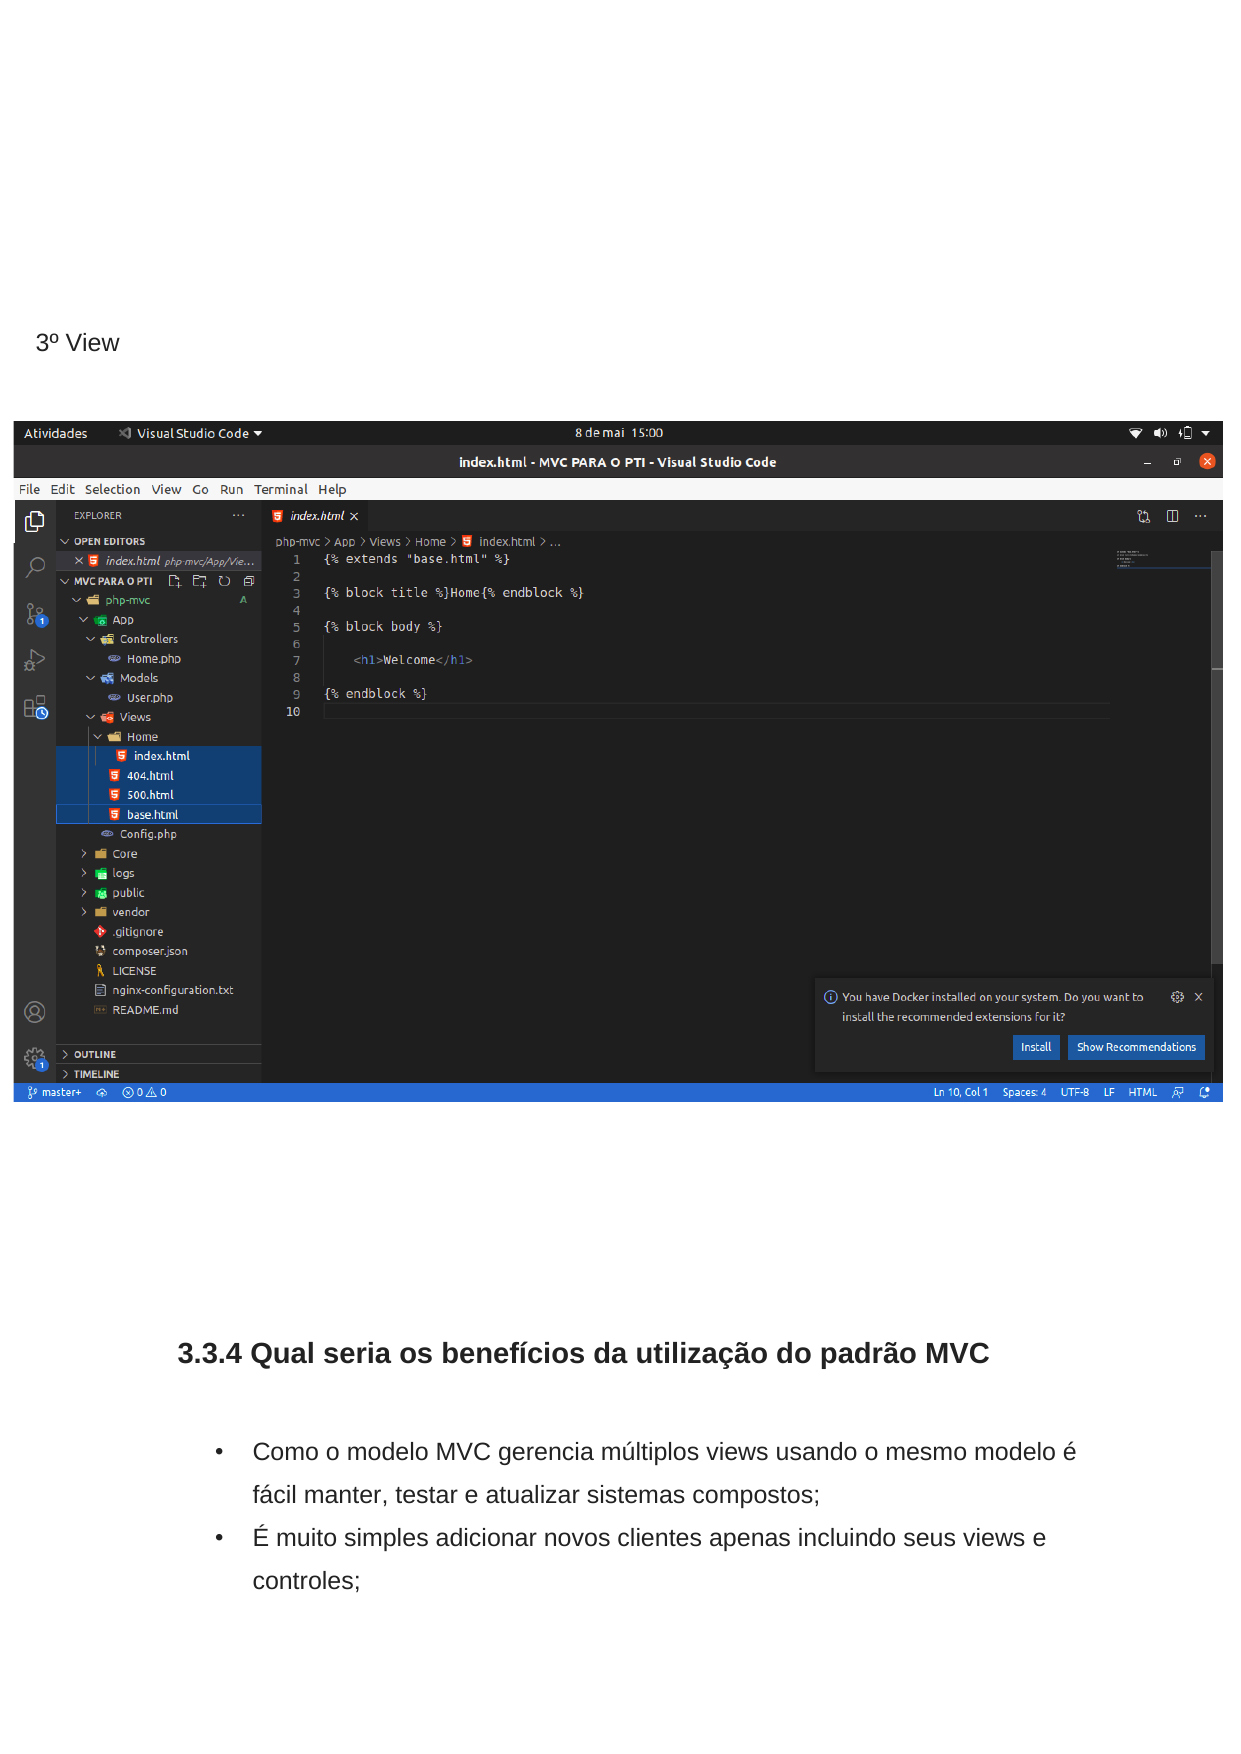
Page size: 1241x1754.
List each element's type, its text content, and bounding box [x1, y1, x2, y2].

text 3º View [35, 328, 1122, 357]
list É muito simples adicionar novos clientes apenas incluindo seus views e controles; [215, 1523, 1122, 1595]
list Como o modelo MVC gerencia múltiplos views usando o mesmo modelo é fácil manter, testar e atualizar sistemas compostos; [215, 1437, 1122, 1509]
text 3.3.4 Qual seria os benefícios da utilização do padrão MVC [177, 1336, 1122, 1369]
picture [13, 421, 1223, 1102]
